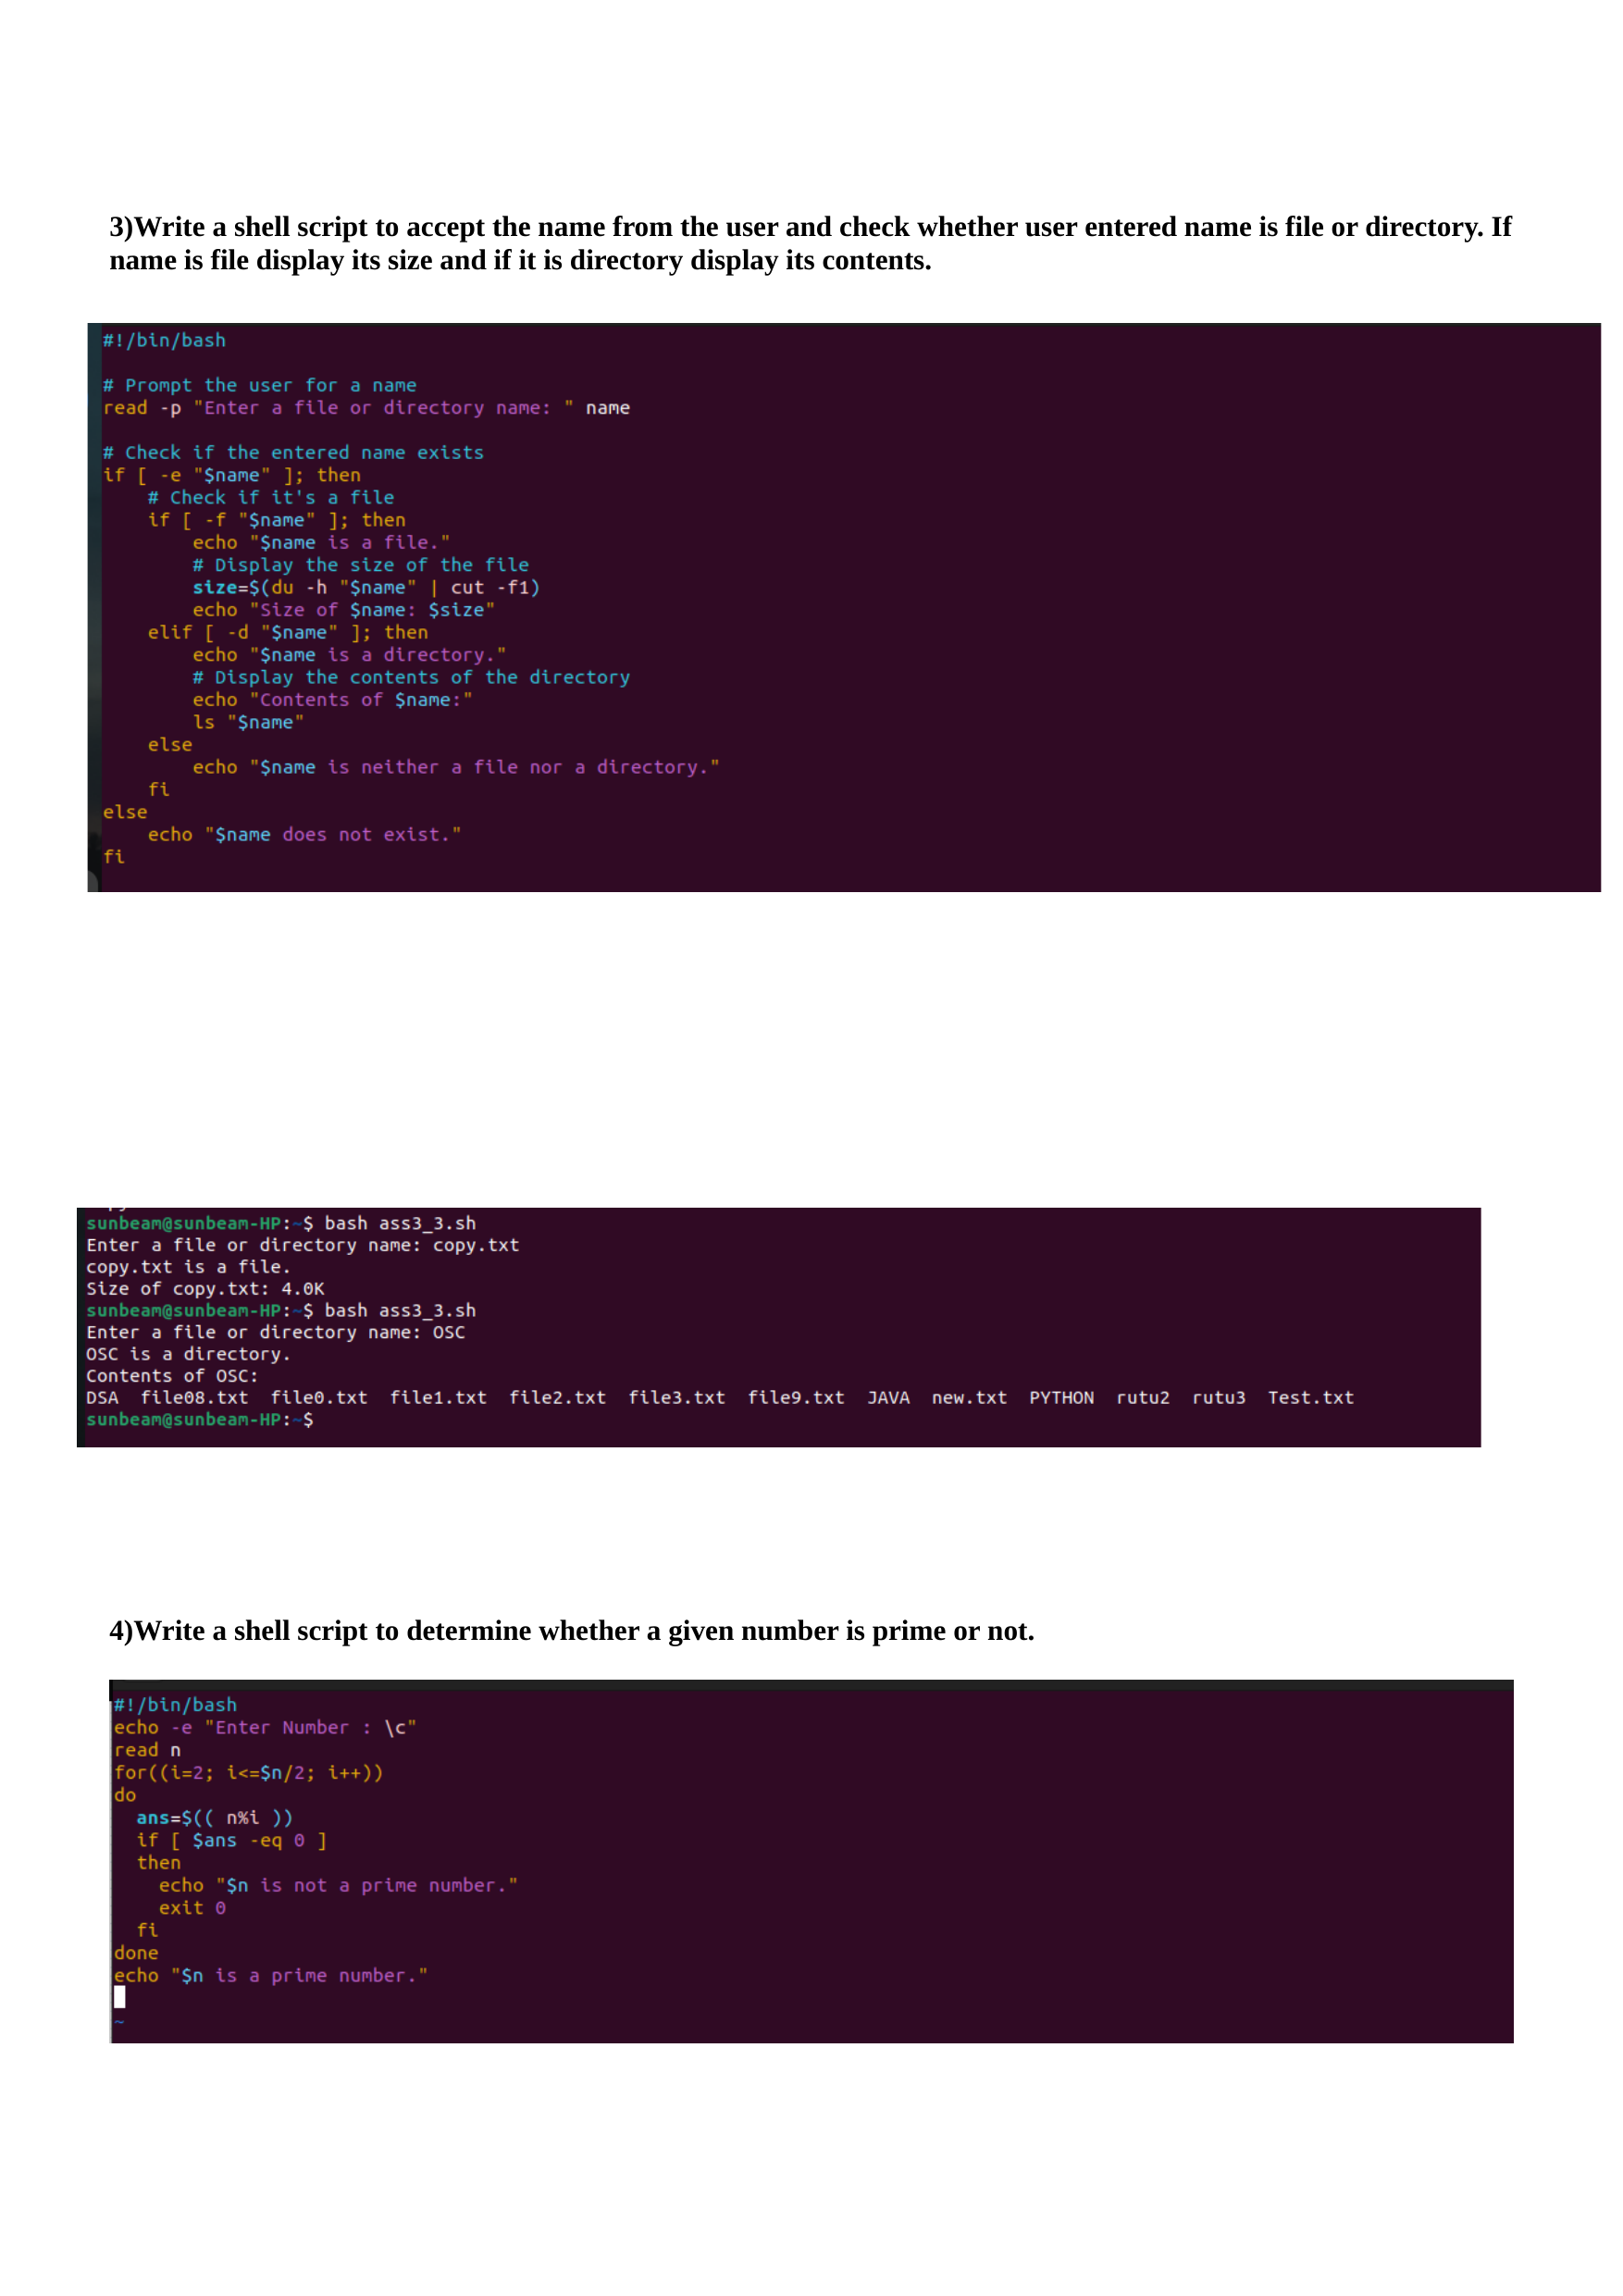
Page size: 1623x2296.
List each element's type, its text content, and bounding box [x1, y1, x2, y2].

text 3)Write a shell script to accept the name from the user and check whether user entered name is file or directory. If name is file display its size and if it is directory display its contents. [109, 209, 1514, 276]
picture [87, 323, 1602, 892]
picture [77, 1208, 1481, 1447]
picture [109, 1680, 1514, 2043]
text 4)Write a shell script to determine whether a given number is prime or not. [109, 1613, 1514, 1646]
